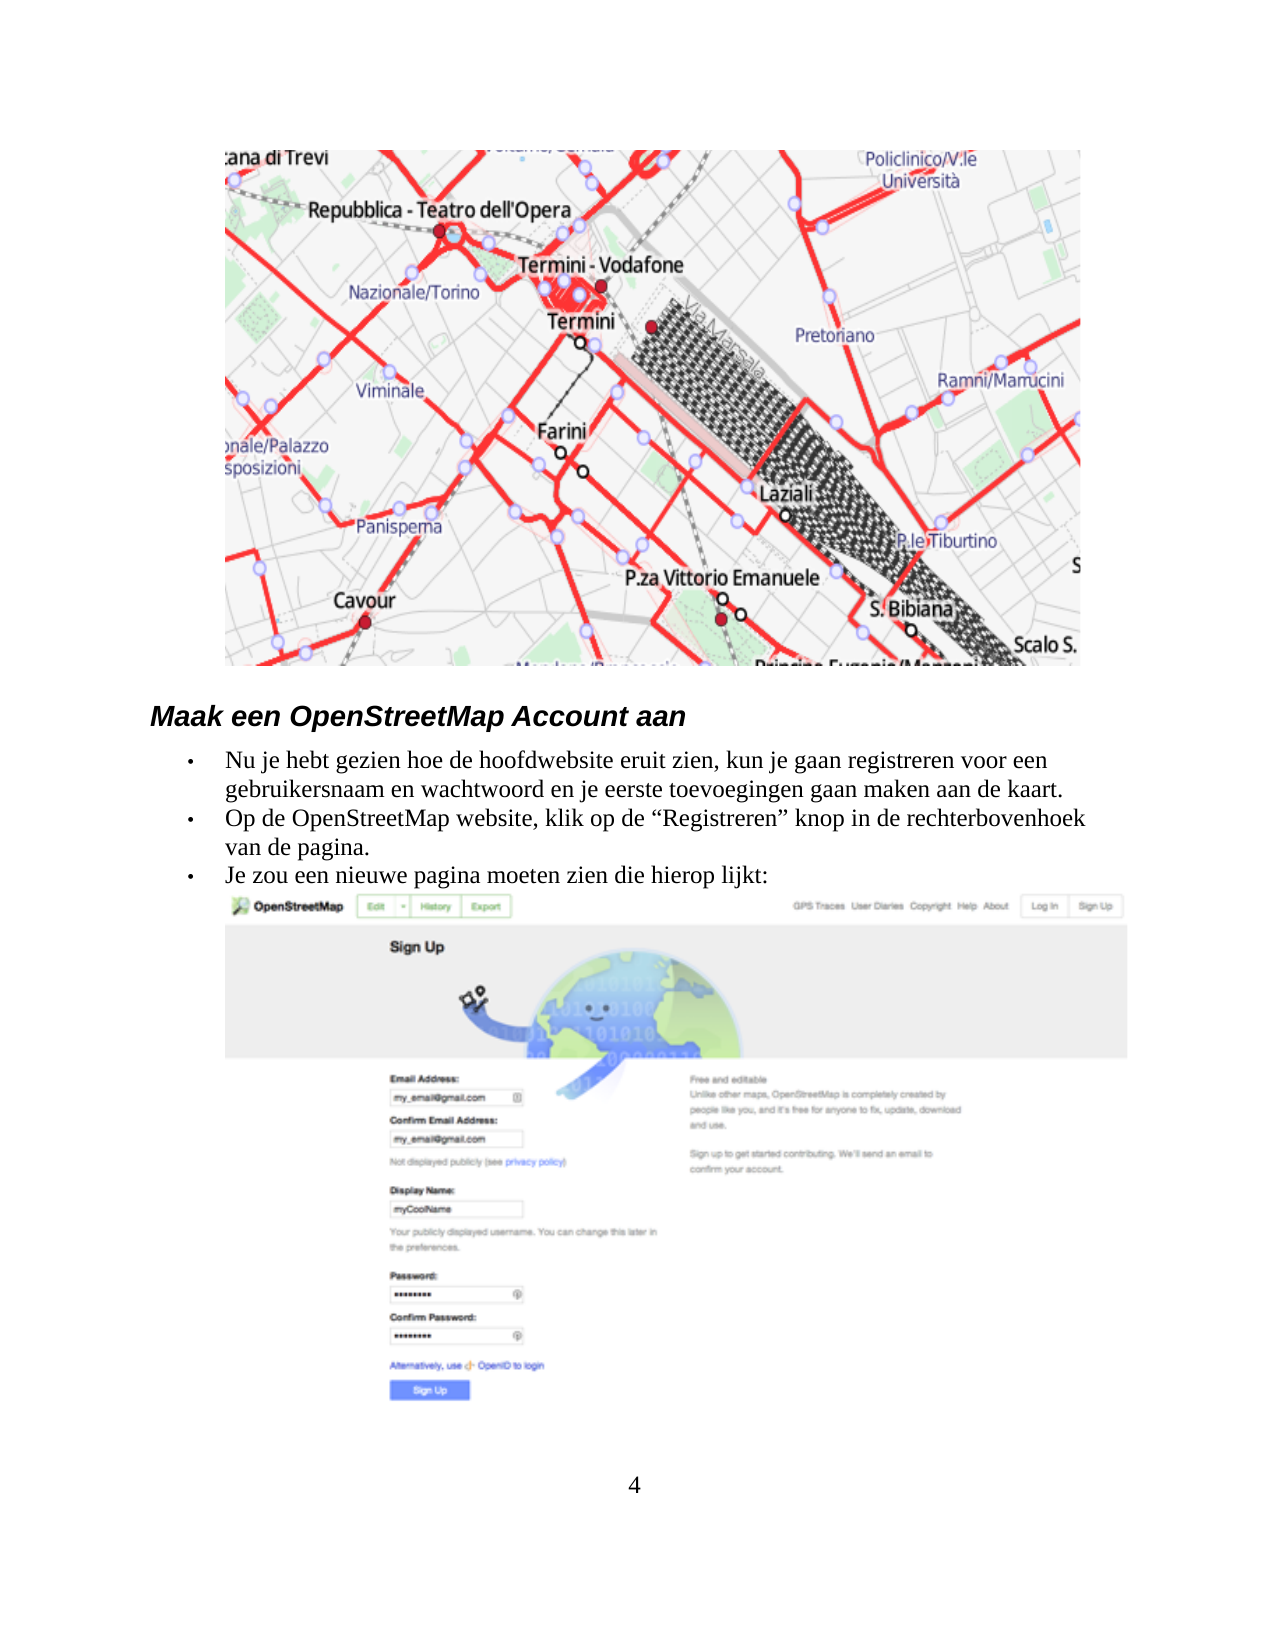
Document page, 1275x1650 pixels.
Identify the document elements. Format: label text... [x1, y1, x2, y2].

picture [225, 889, 1128, 1422]
list Op de OpenStreetMap website, klik op de “Registreren” knop in de rechterbovenhoek van de pagina. [187, 803, 1125, 861]
list Je zou een nieuwe pagina moeten zien die hierop lijkt: [187, 861, 1125, 889]
subtitle Maak een OpenStreetMap Account aan [150, 699, 1125, 733]
picture [225, 150, 1081, 666]
list Nu je hebt gezien hoe de hoofdwebsite eruit zien, kun je gaan registreren voor een gebruikersnaam en wachtwoord en je eerste toevoegingen gaan maken aan de kaart. [187, 746, 1125, 803]
